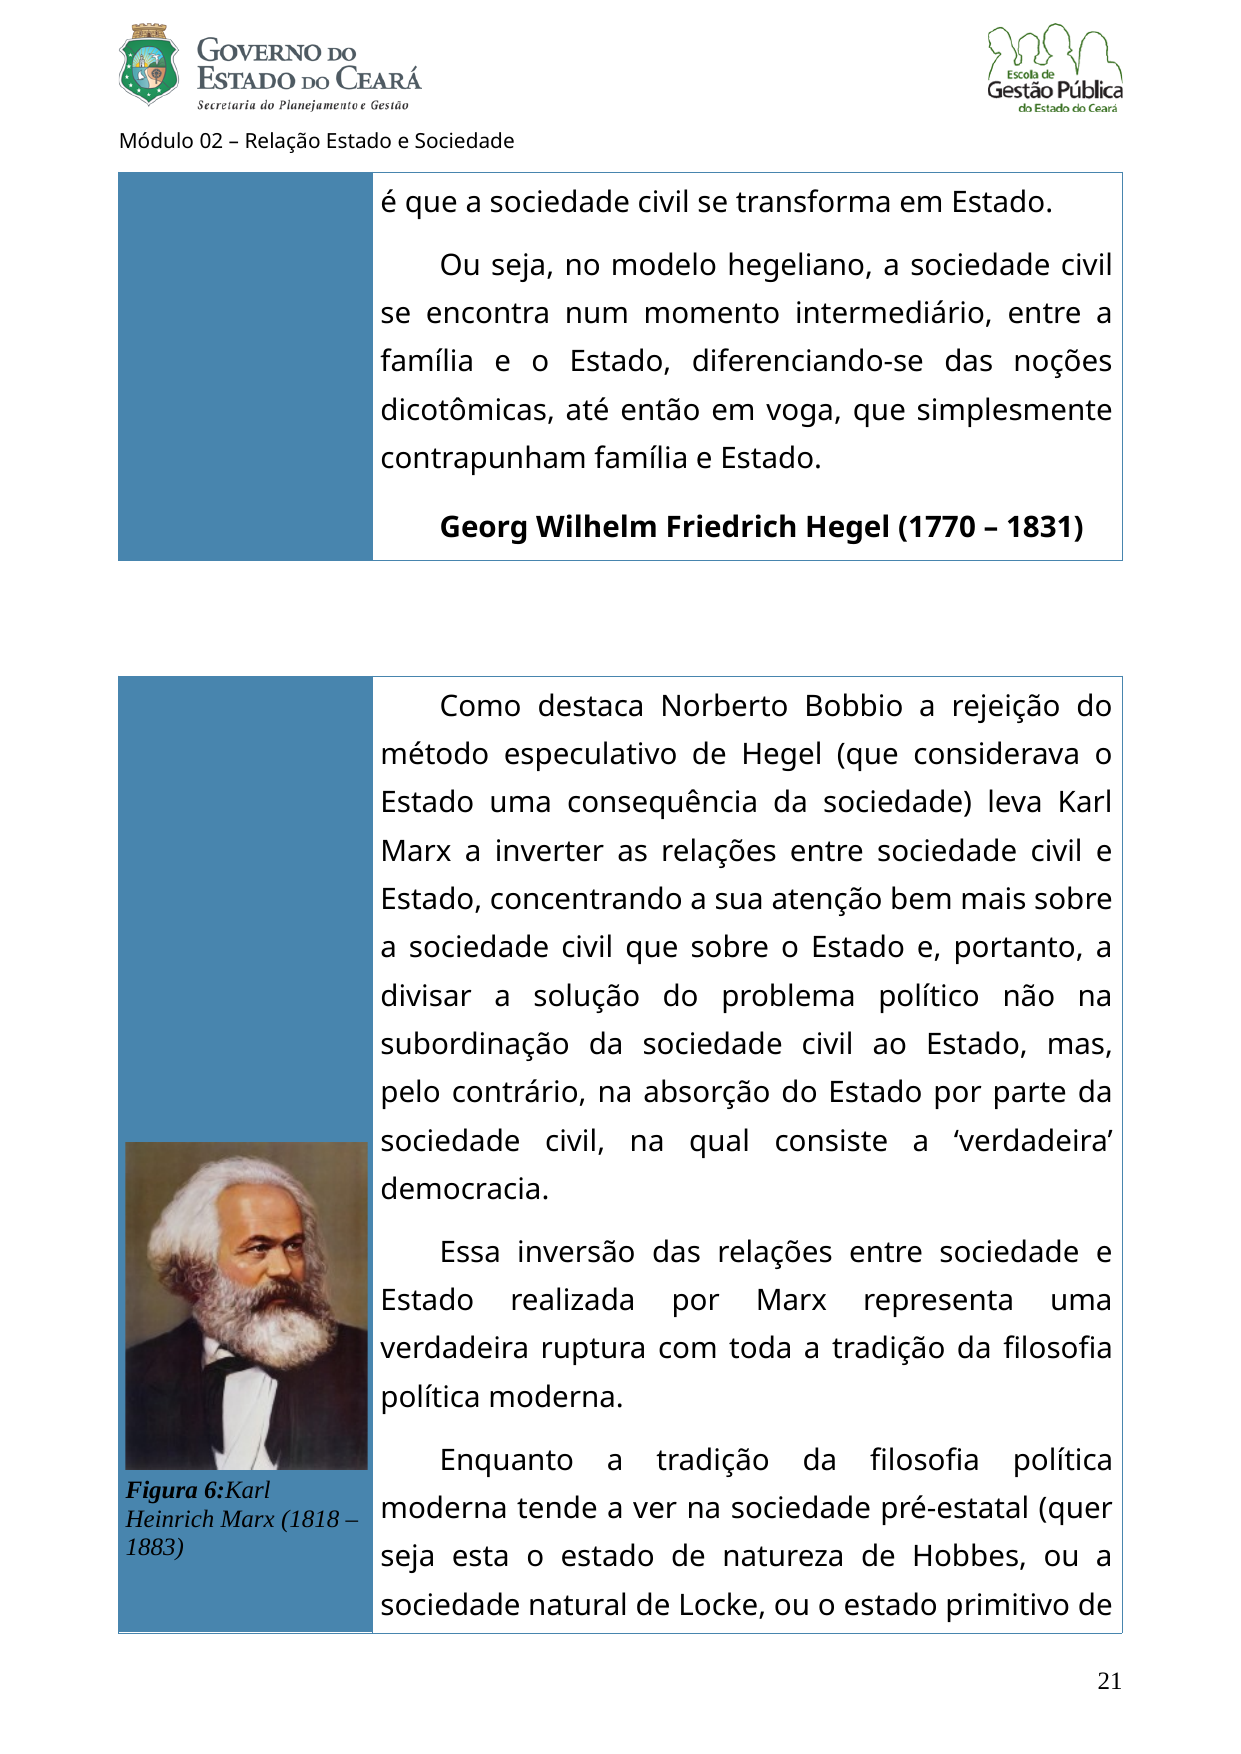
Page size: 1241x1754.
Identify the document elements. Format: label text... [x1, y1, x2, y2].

table_header [119, 677, 372, 1632]
table_header é que a sociedade civil se transforma em Estado. Ou seja, no modelo hegeliano, a sociedade civil se encontra num momento intermediário, entre a família e o Estado, diferenciando-se das noções dicotômicas, até então em voga, que simplesmente contrapunham família e Estado. Georg Wilhelm Friedrich Hegel (1770 – 1831) [373, 173, 1122, 560]
table_header Como destaca Norberto Bobbio a rejeição do método especulativo de Hegel (que considerava o Estado uma consequência da sociedade) leva Karl Marx a inverter as relações entre sociedade civil e Estado, concentrando a sua atenção bem mais sobre a sociedade civil que sobre o Estado e, portanto, a divisar a solução do problema político não na subordinação da sociedade civil ao Estado, mas, pelo contrário, na absorção do Estado por parte da sociedade civil, na qual consiste a ‘verdadeira’ democracia. Essa inversão das relações entre sociedade e Estado realizada por Marx representa uma verdadeira ruptura com toda a tradição da filosofia política moderna. Enquanto a tradição da filosofia política moderna tende a ver na sociedade pré-estatal (quer seja esta o estado de natureza de Hobbes, ou a sociedade natural de Locke, ou o estado primitivo de [373, 677, 1122, 1632]
picture [125, 1142, 368, 1470]
table_header [119, 173, 372, 560]
picture [118, 23, 1123, 112]
